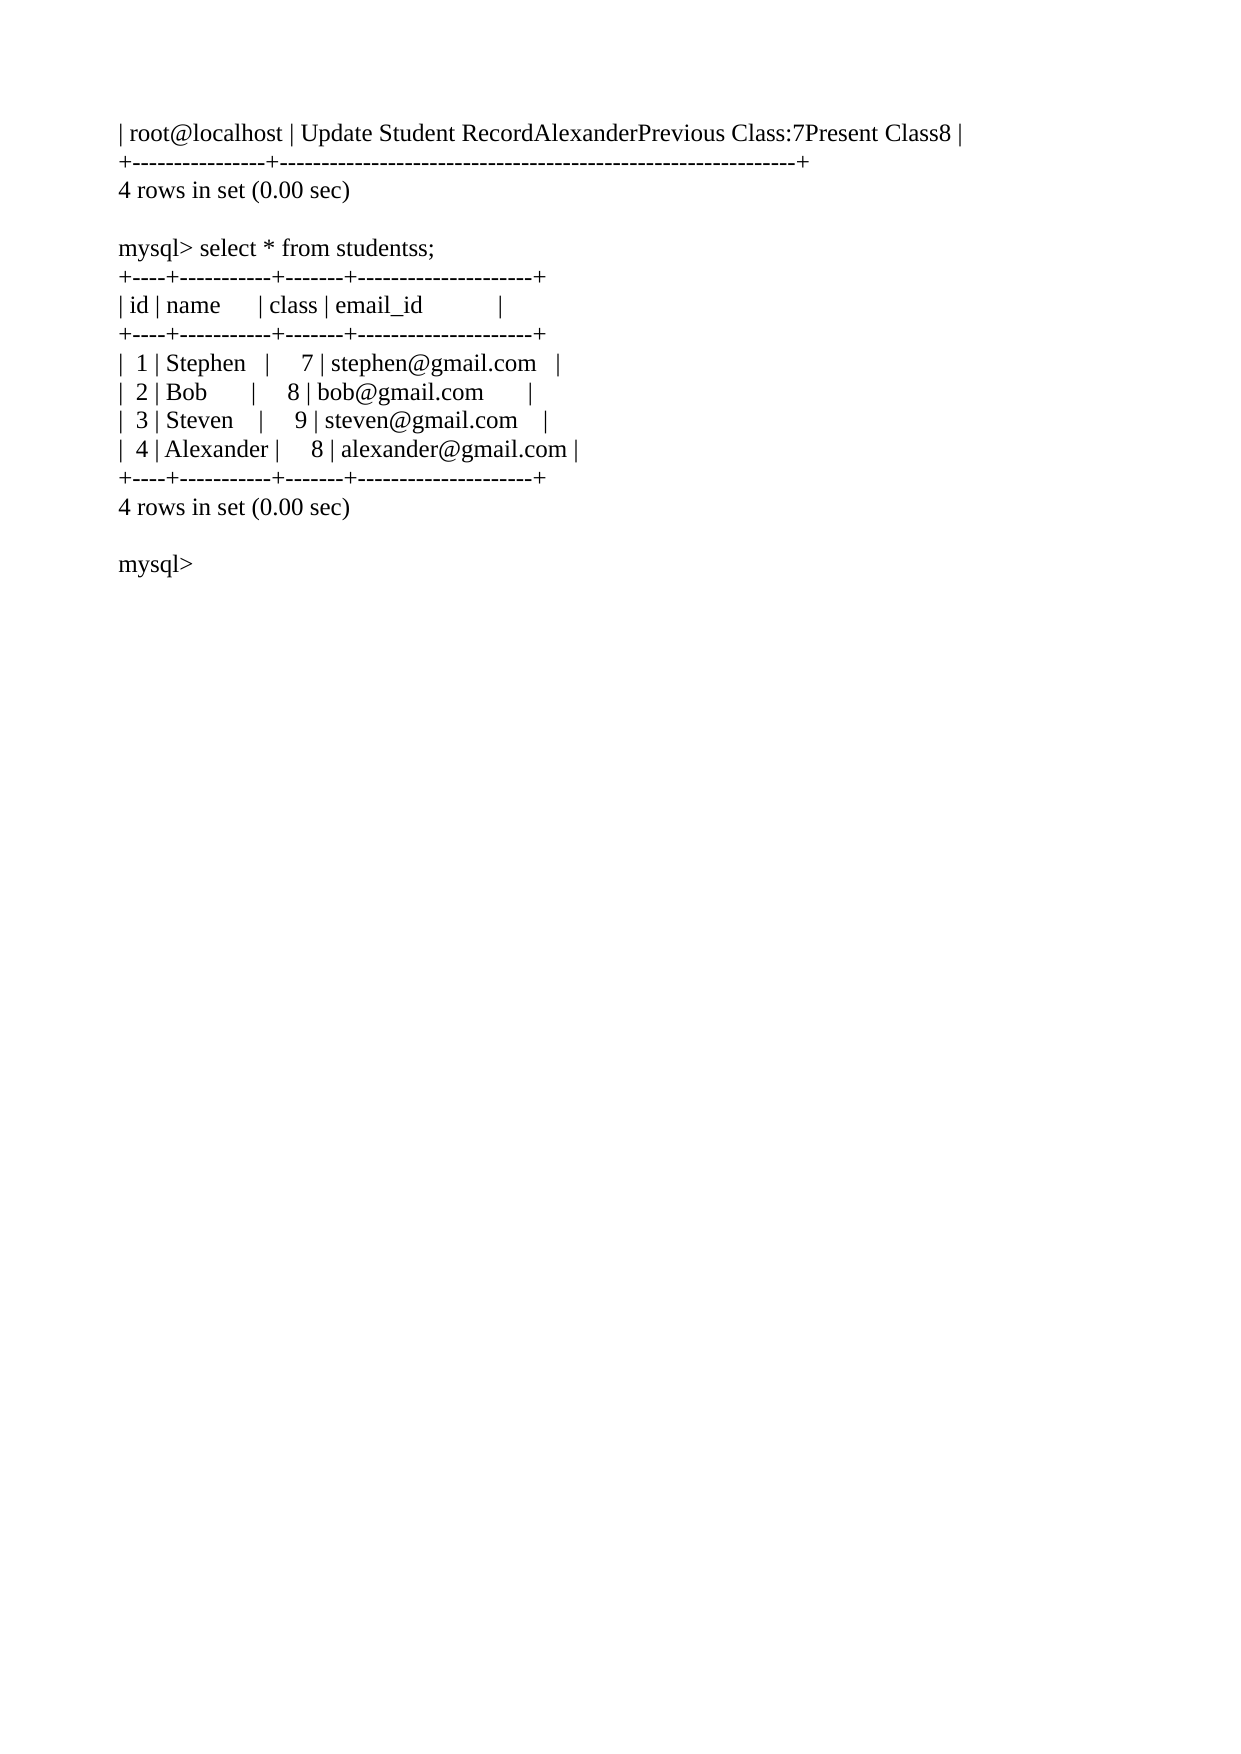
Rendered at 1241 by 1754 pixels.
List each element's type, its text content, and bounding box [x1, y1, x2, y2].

text mysql> [118, 549, 1122, 578]
text | id | name | class | email_id | [118, 291, 1122, 319]
text | 4 | Alexander | 8 | alexander@gmail.com | [118, 434, 1122, 463]
text +----+-----------+-------+---------------------+ [118, 262, 1122, 291]
text +----+-----------+-------+---------------------+ [118, 319, 1122, 348]
text | 3 | Steven | 9 | steven@gmail.com | [118, 406, 1122, 434]
text 4 rows in set (0.00 sec) [118, 492, 1122, 521]
text | 2 | Bob | 8 | bob@gmail.com | [118, 377, 1122, 406]
text | 1 | Stephen | 7 | stephen@gmail.com | [118, 348, 1122, 377]
text mysql> select * from studentss; [118, 233, 1122, 262]
text | root@localhost | Update Student RecordAlexanderPrevious Class:7Present Class8 | [118, 118, 1122, 147]
text +----+-----------+-------+---------------------+ [118, 463, 1122, 492]
text +----------------+--------------------------------------------------------------+ [118, 147, 1122, 176]
text 4 rows in set (0.00 sec) [118, 176, 1122, 204]
